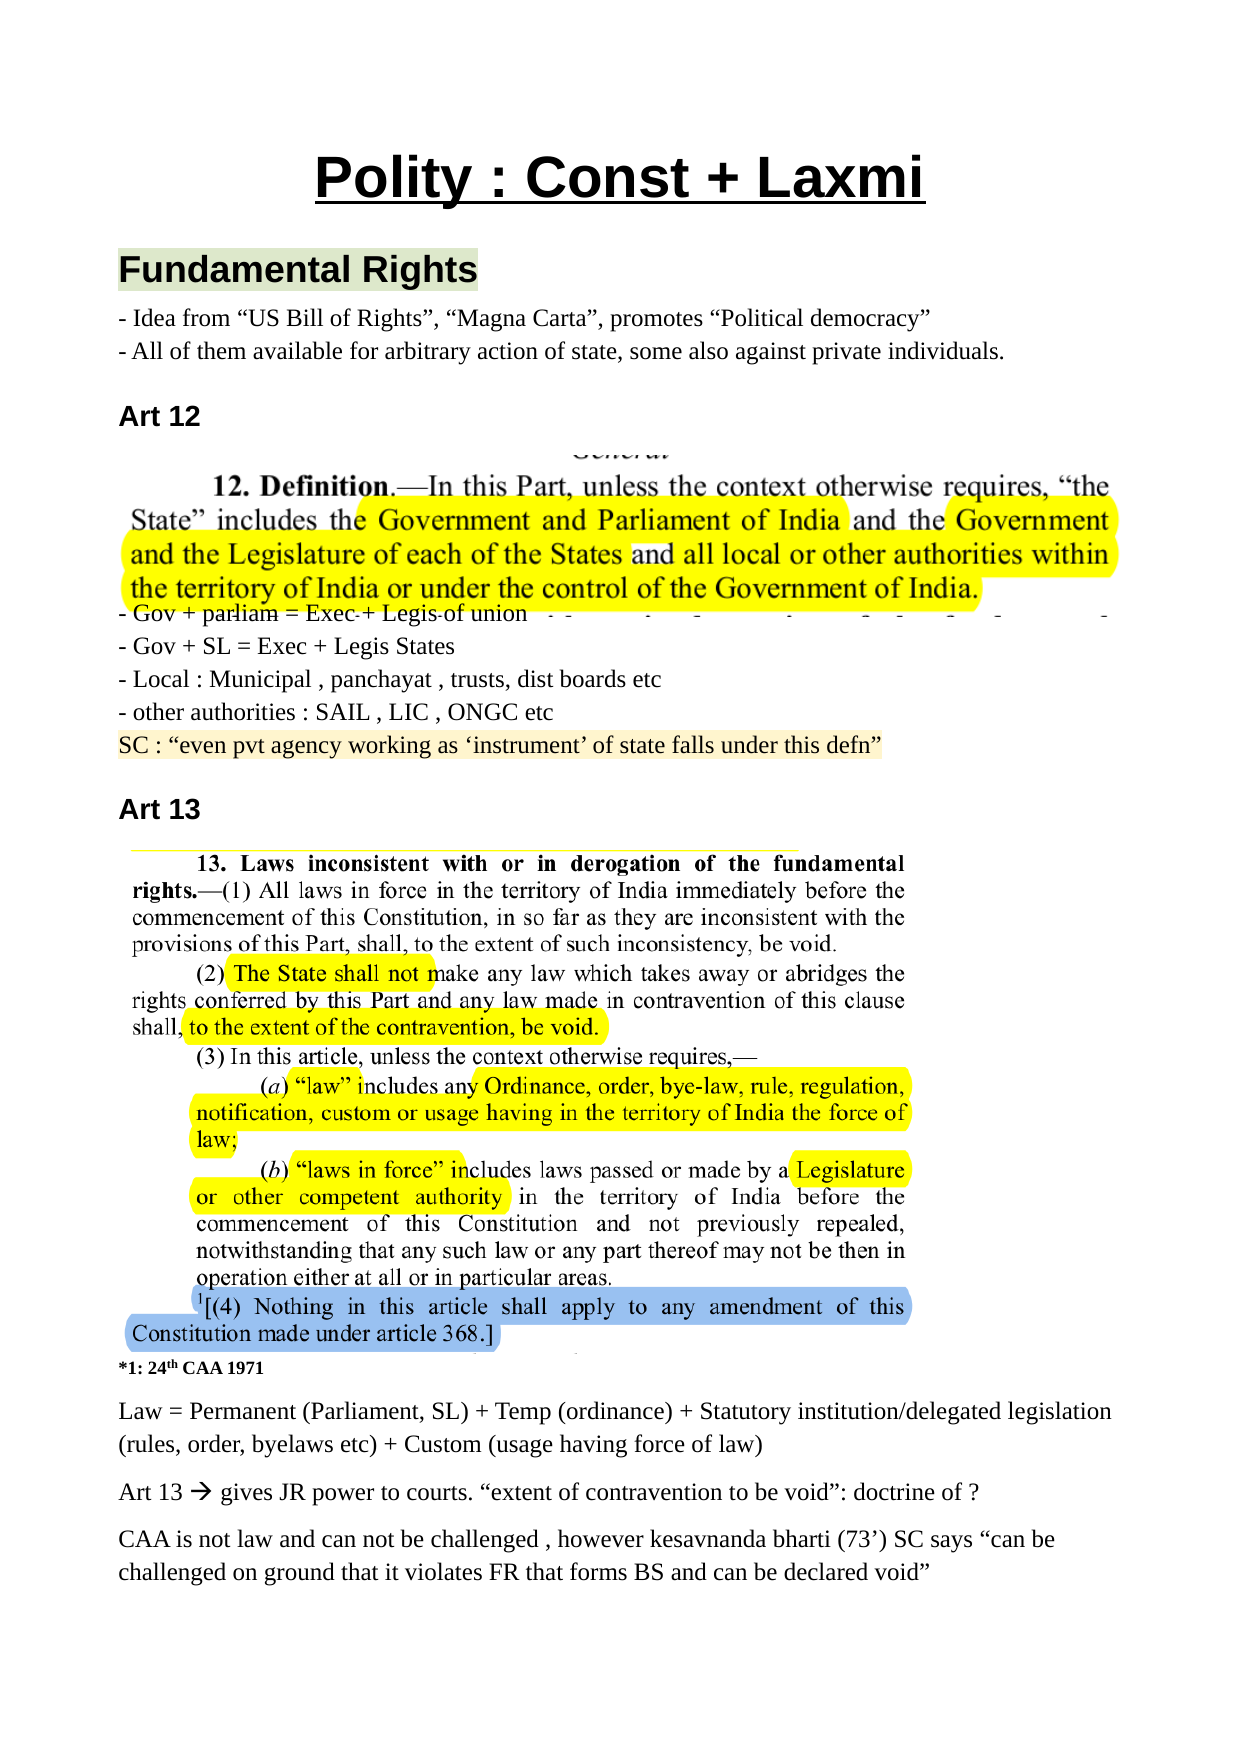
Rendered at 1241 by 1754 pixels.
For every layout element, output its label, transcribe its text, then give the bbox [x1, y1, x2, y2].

text Law = Permanent (Parliament, SL) + Temp (ordinance) + Statutory institution/delegated legislation (rules, order, byelaws etc) + Custom (usage having force of law) [118, 1396, 1122, 1458]
subtitle Art 12 [118, 398, 1122, 432]
text Art 13  gives JR power to courts. “extent of contravention to be void”: doctrine of ? [118, 1477, 1122, 1505]
text - Idea from “US Bill of Rights”, “Magna Carta”, promotes “Political democracy” - All of them available for arbitrary action of state, some also against private individuals. [118, 303, 1122, 365]
title Polity : Const + Laxmi [118, 143, 1122, 210]
text CAA is not law and can not be challenged , however kesavnanda bharti (73’) SC says “can be challenged on ground that it violates FR that forms BS and can be declared void” [118, 1524, 1122, 1586]
text - Gov + parliam = Exec + Legis of union - Gov + SL = Exec + Legis States - Local : Municipal , panchayat , trusts, dist boards etc - other authorities : SAIL , LIC , ONGC etc SC : “even pvt agency working as ‘instrument’ of state falls under this defn” [118, 432, 1122, 455]
text - Gov + parliam = Exec + Legis of union - Gov + SL = Exec + Legis States - Local : Municipal , panchayat , trusts, dist boards etc - other authorities : SAIL , LIC , ONGC etc SC : “even pvt agency working as ‘instrument’ of state falls under this defn” [118, 617, 1122, 759]
text *1: 24th CAA 1971 [118, 826, 1122, 1378]
subtitle Fundamental Rights [118, 248, 1122, 291]
subtitle Art 13 [118, 792, 1122, 826]
